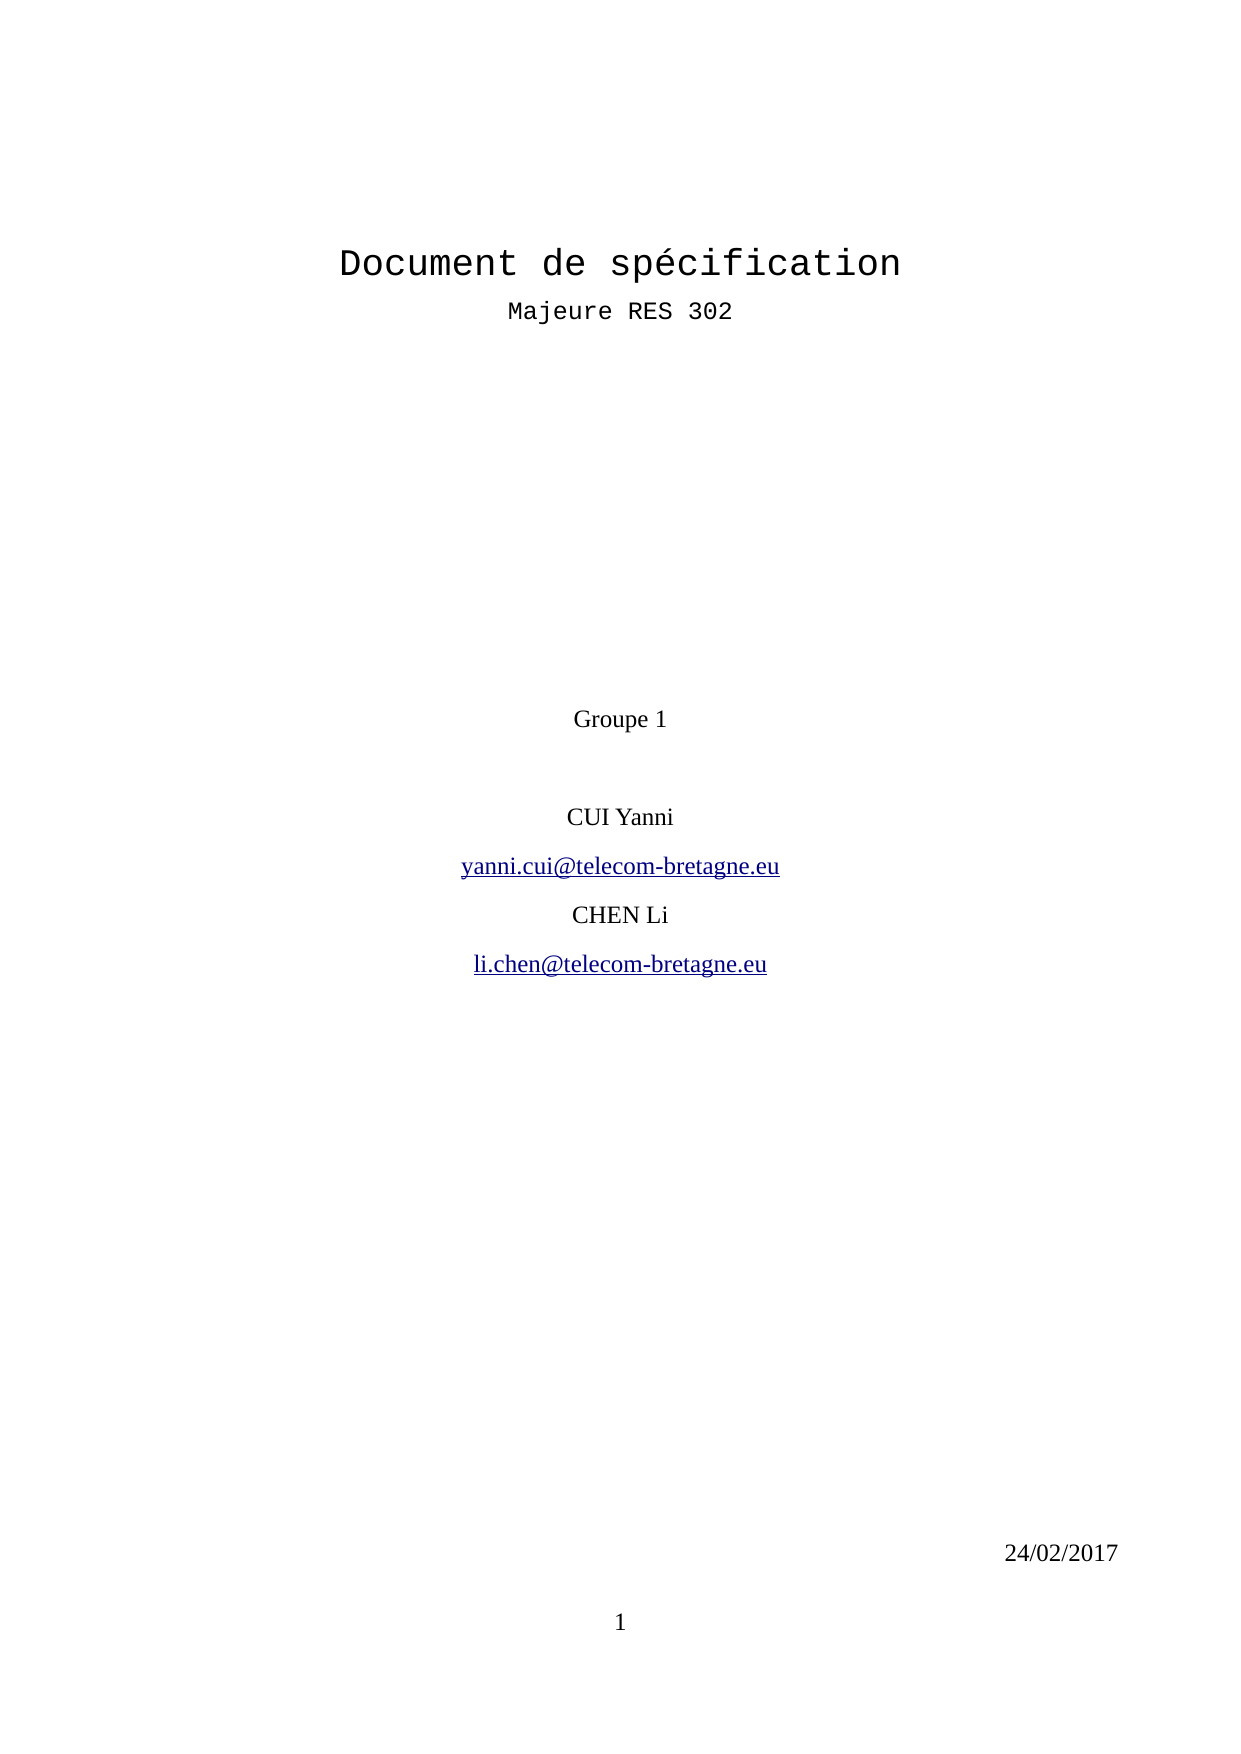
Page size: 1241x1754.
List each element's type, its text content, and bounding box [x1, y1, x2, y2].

text CUI Yanni [118, 802, 1122, 831]
text 24/02/2017 [118, 1538, 1122, 1566]
text li.chen@telecom-bretagne.eu [118, 949, 1122, 978]
text yanni.cui@telecom-bretagne.eu [118, 851, 1122, 879]
subtitle Document de spécification [118, 244, 1122, 286]
text CHEN Li [118, 900, 1122, 929]
text Groupe 1 [118, 704, 1122, 732]
text Majeure RES 302 [118, 299, 1122, 327]
